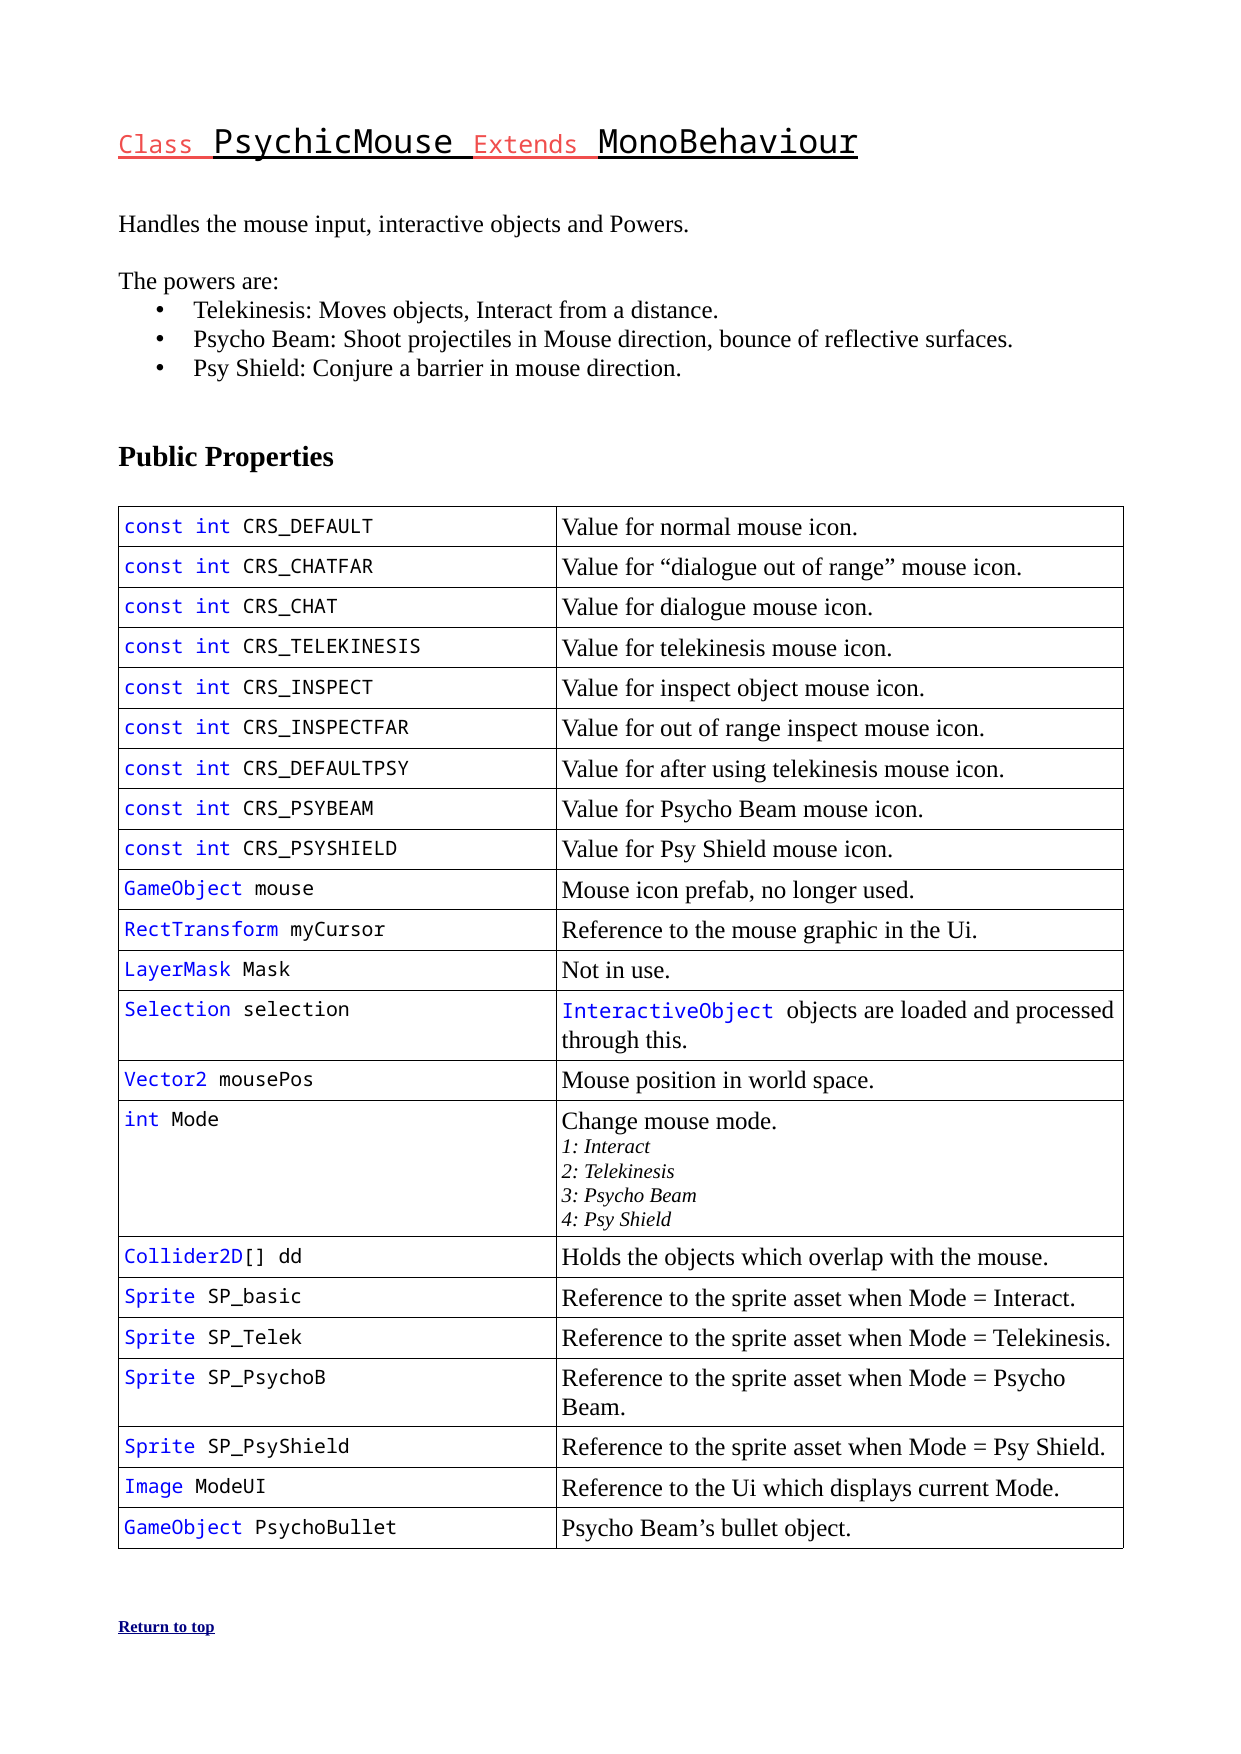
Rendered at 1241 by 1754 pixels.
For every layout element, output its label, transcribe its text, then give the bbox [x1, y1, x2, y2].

table_cell const int CRS_DEFAULTPSY [119, 749, 556, 788]
table_cell Reference to the sprite asset when Mode = Interact. [557, 1278, 1123, 1317]
table_cell Psycho Beam’s bullet object. [557, 1508, 1123, 1547]
table_cell Image ModeUI [119, 1468, 556, 1507]
table_cell Sprite SP_basic [119, 1278, 556, 1317]
table_cell Sprite SP_PsychoB [119, 1359, 556, 1426]
table_cell Reference to the sprite asset when Mode = Telekinesis. [557, 1318, 1123, 1357]
text The powers are: [118, 266, 1122, 295]
table_cell Reference to the mouse graphic in the Ui. [557, 910, 1123, 949]
table_cell Not in use. [557, 951, 1123, 990]
table_cell GameObject mouse [119, 870, 556, 909]
table_cell Vector2 mousePos [119, 1061, 556, 1100]
table_header Value for normal mouse icon. [557, 507, 1123, 546]
table_cell const int CRS_INSPECTFAR [119, 709, 556, 748]
table_cell Value for Psy Shield mouse icon. [557, 830, 1123, 869]
table_cell Value for Psycho Beam mouse icon. [557, 789, 1123, 828]
table_cell GameObject PsychoBullet [119, 1508, 556, 1547]
table_cell Mouse icon prefab, no longer used. [557, 870, 1123, 909]
table_cell Reference to the Ui which displays current Mode. [557, 1468, 1123, 1507]
table_cell Reference to the sprite asset when Mode = Psy Shield. [557, 1427, 1123, 1467]
table_cell const int CRS_PSYBEAM [119, 789, 556, 828]
list Psy Shield: Conjure a barrier in mouse direction. [156, 353, 1122, 381]
table_cell const int CRS_CHATFAR [119, 547, 556, 587]
table_cell const int CRS_INSPECT [119, 668, 556, 708]
table_cell const int CRS_CHAT [119, 588, 556, 627]
table_cell int Mode [119, 1101, 556, 1236]
table_cell Reference to the sprite asset when Mode = Psycho Beam. [557, 1359, 1123, 1426]
table_cell RectTransform myCursor [119, 910, 556, 949]
table_cell Change mouse mode. 1: Interact 2: Telekinesis 3: Psycho Beam 4: Psy Shield [557, 1101, 1123, 1236]
list Psycho Beam: Shoot projectiles in Mouse direction, bounce of reflective surfaces. [156, 324, 1122, 353]
table_header const int CRS_DEFAULT [119, 507, 556, 546]
table_cell Mouse position in world space. [557, 1061, 1123, 1100]
list Telekinesis: Moves objects, Interact from a distance. [156, 295, 1122, 324]
table_cell Value for “dialogue out of range” mouse icon. [557, 547, 1123, 587]
table_cell Value for after using telekinesis mouse icon. [557, 749, 1123, 788]
table_cell InteractiveObject objects are loaded and processed through this. [557, 991, 1123, 1059]
table_cell Sprite SP_Telek [119, 1318, 556, 1357]
text Handles the mouse input, interactive objects and Powers. [118, 209, 1122, 238]
table_cell const int CRS_PSYSHIELD [119, 830, 556, 869]
table_cell Selection selection [119, 991, 556, 1059]
table_cell Collider2D[] dd [119, 1237, 556, 1277]
table_cell LayerMask Mask [119, 951, 556, 990]
table_cell const int CRS_TELEKINESIS [119, 628, 556, 667]
table_cell Value for inspect object mouse icon. [557, 668, 1123, 708]
table_cell Value for out of range inspect mouse icon. [557, 709, 1123, 748]
table_cell Value for telekinesis mouse icon. [557, 628, 1123, 667]
text Class PsychicMouse Extends MonoBehaviour [118, 118, 1122, 163]
table_cell Holds the objects which overlap with the mouse. [557, 1237, 1123, 1277]
table_cell Sprite SP_PsyShield [119, 1427, 556, 1467]
text Public Properties [118, 439, 1122, 472]
table_cell Value for dialogue mouse icon. [557, 588, 1123, 627]
